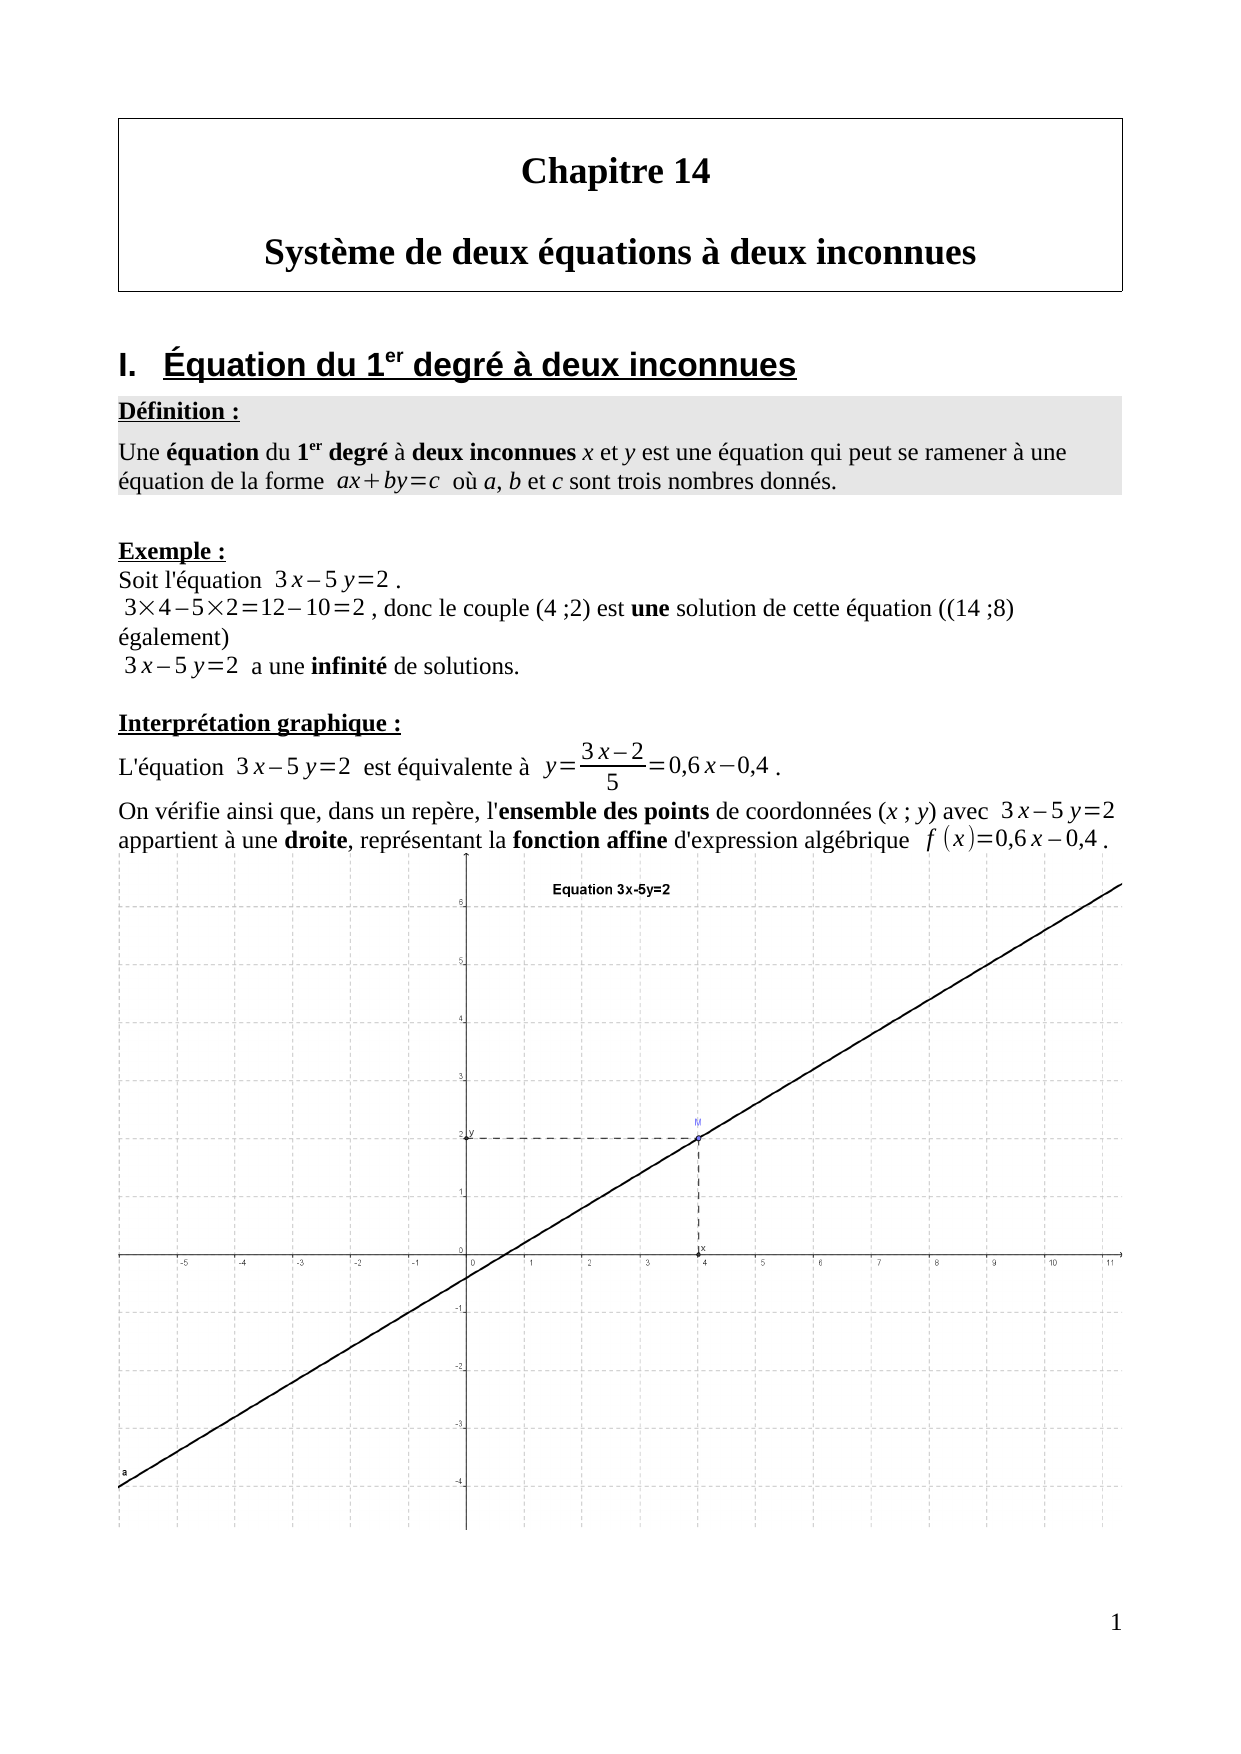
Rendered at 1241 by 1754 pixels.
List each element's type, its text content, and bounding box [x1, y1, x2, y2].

text Exemple : [118, 536, 1122, 565]
text Définition : [118, 396, 1122, 425]
table_header Chapitre 14 Système de deux équations à deux inconnues [119, 119, 1122, 291]
text L'équation est équivalente à . [118, 737, 1122, 796]
text Soit l'équation . [118, 565, 1122, 593]
text , donc le couple (4 ;2) est une solution de cette équation ((14 ;8) également) [118, 593, 1122, 651]
text On vérifie ainsi que, dans un repère, l'ensemble des points de coordonnées (x ; y) avec appartient à une droite, représentant la fonction affine d'expression algébrique . [118, 796, 1122, 853]
text a une infinité de solutions. [118, 651, 1122, 680]
text Une équation du 1er degré à deux inconnues x et y est une équation qui peut se ramener à une équation de la forme où a, b et c sont trois nombres donnés. [118, 437, 1122, 495]
subtitle Équation du 1er degré à deux inconnues [118, 345, 1122, 383]
text Interprétation graphique : [118, 708, 1122, 737]
